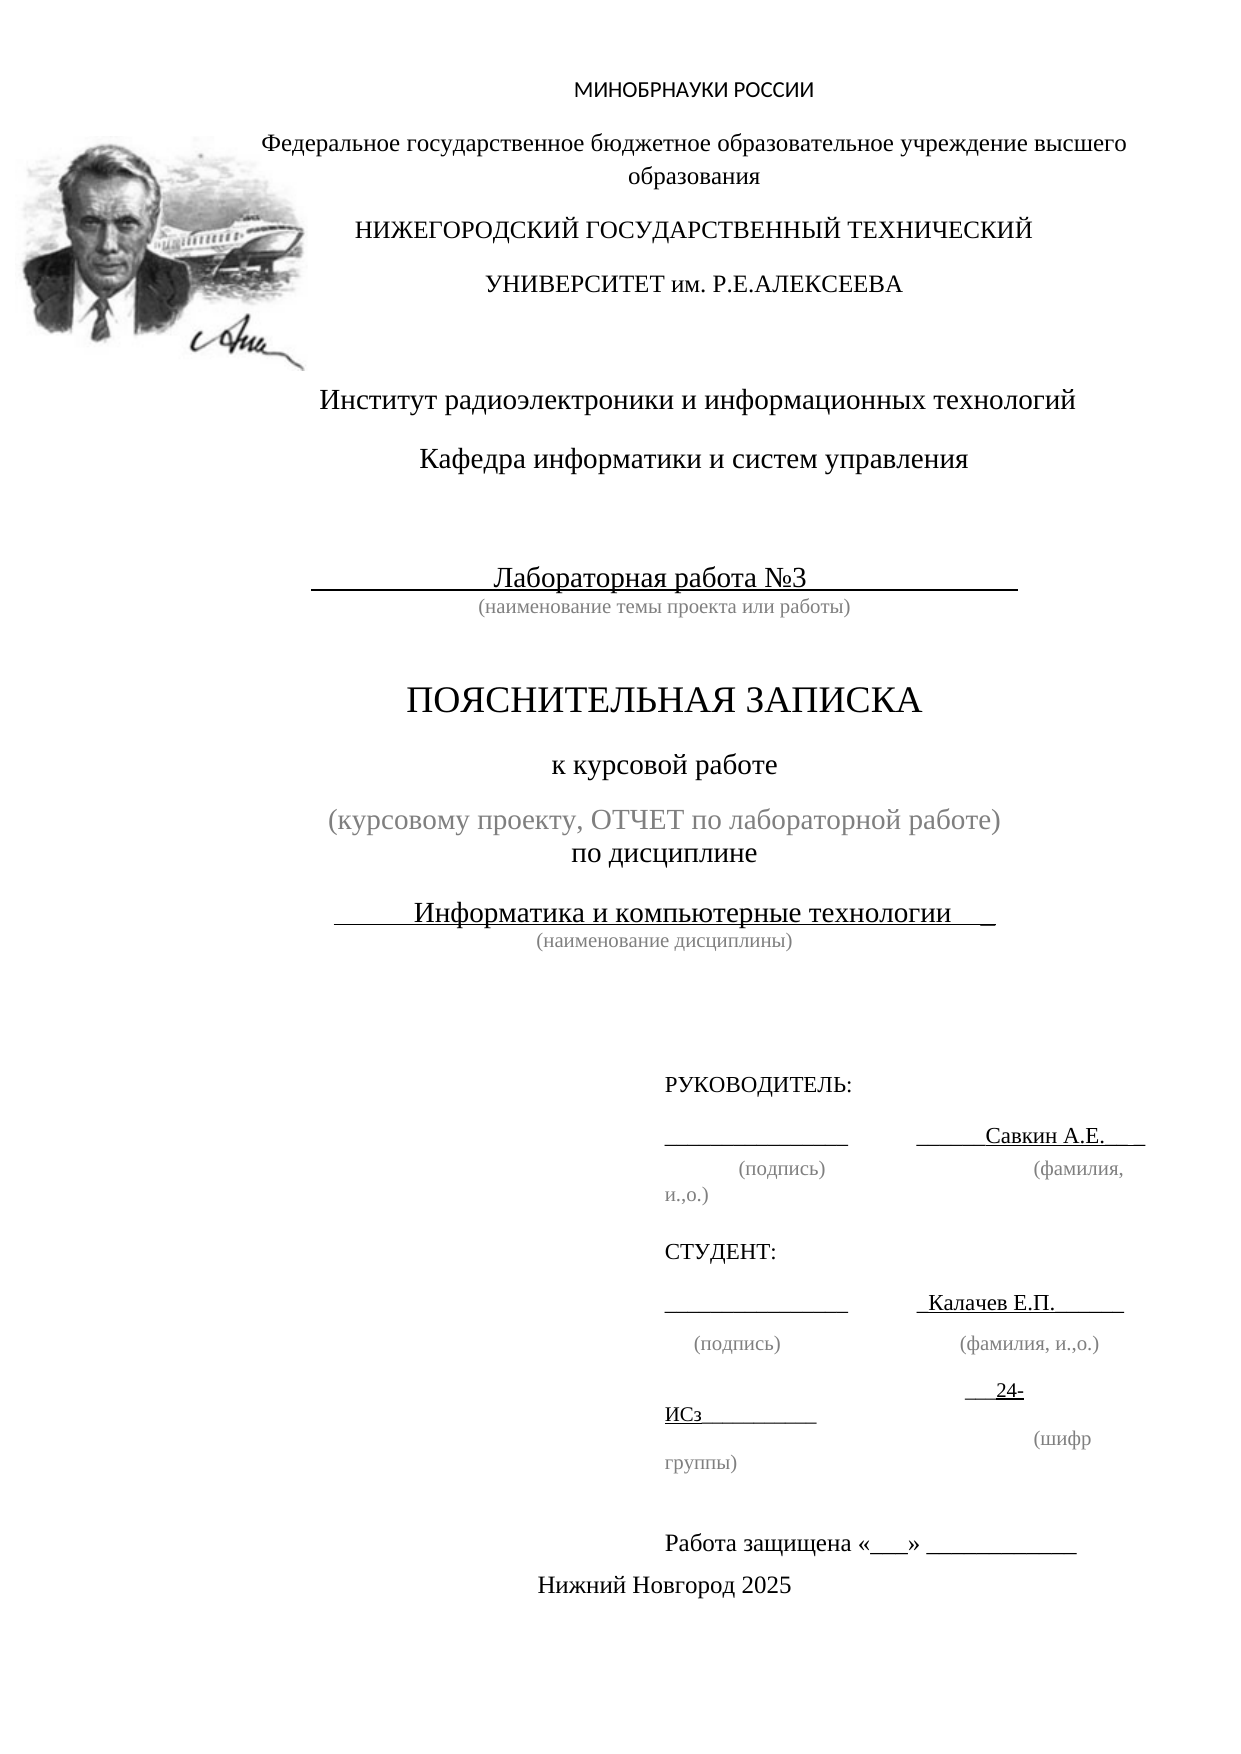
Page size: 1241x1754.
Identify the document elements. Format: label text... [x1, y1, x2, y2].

text Федеральное государственное бюджетное образовательное учреждение высшего образования [236, 128, 1152, 190]
text к курсовой работе [177, 747, 1152, 781]
text Кафедра информатики и систем управления [236, 441, 1152, 475]
text (шифр группы) [664, 1426, 1152, 1474]
subtitle НИЖЕГОРОДСКИЙ ГОСУДАРСТВЕННЫЙ ТЕХНИЧЕСКИЙ [308, 215, 1152, 244]
text (наименование темы проекта или работы) [177, 594, 1152, 618]
text (курсовому проекту, ОТЧЕТ по лабораторной работе) [177, 802, 1152, 835]
text Информатика и компьютерные технологии _ [177, 895, 1152, 928]
subtitle ПОЯСНИТЕЛЬНАЯ ЗАПИСКА [177, 677, 1152, 720]
text по дисциплине [177, 835, 1152, 869]
text (наименование дисциплины) [177, 928, 1152, 952]
text ________ Лабораторная работа №3___________ [177, 560, 1152, 594]
text Работа защищена «___» ____________ [664, 1528, 1152, 1556]
subtitle РУКОВОДИТЕЛЬ: [664, 1071, 1152, 1097]
text (подпись) (фамилия, и.,о.) [664, 1148, 1152, 1206]
subtitle СТУДЕНТ: [664, 1238, 1152, 1264]
text ________________ ______Савкин А.Е.__ _ [664, 1122, 1152, 1148]
text ___24-ИСз___________ [664, 1378, 1152, 1426]
text Институт радиоэлектроники и информационных технологий [236, 382, 1152, 416]
text УНИВЕРСИТЕТ им. Р.Е.АЛЕКСЕЕВА [308, 269, 1152, 297]
text ________________ _Калачев Е.П.______ [664, 1289, 1152, 1315]
text (подпись) (фамилия, и.,о.) [664, 1315, 1152, 1358]
subtitle МИНОБРНАУКИ РОССИИ [236, 75, 1152, 103]
